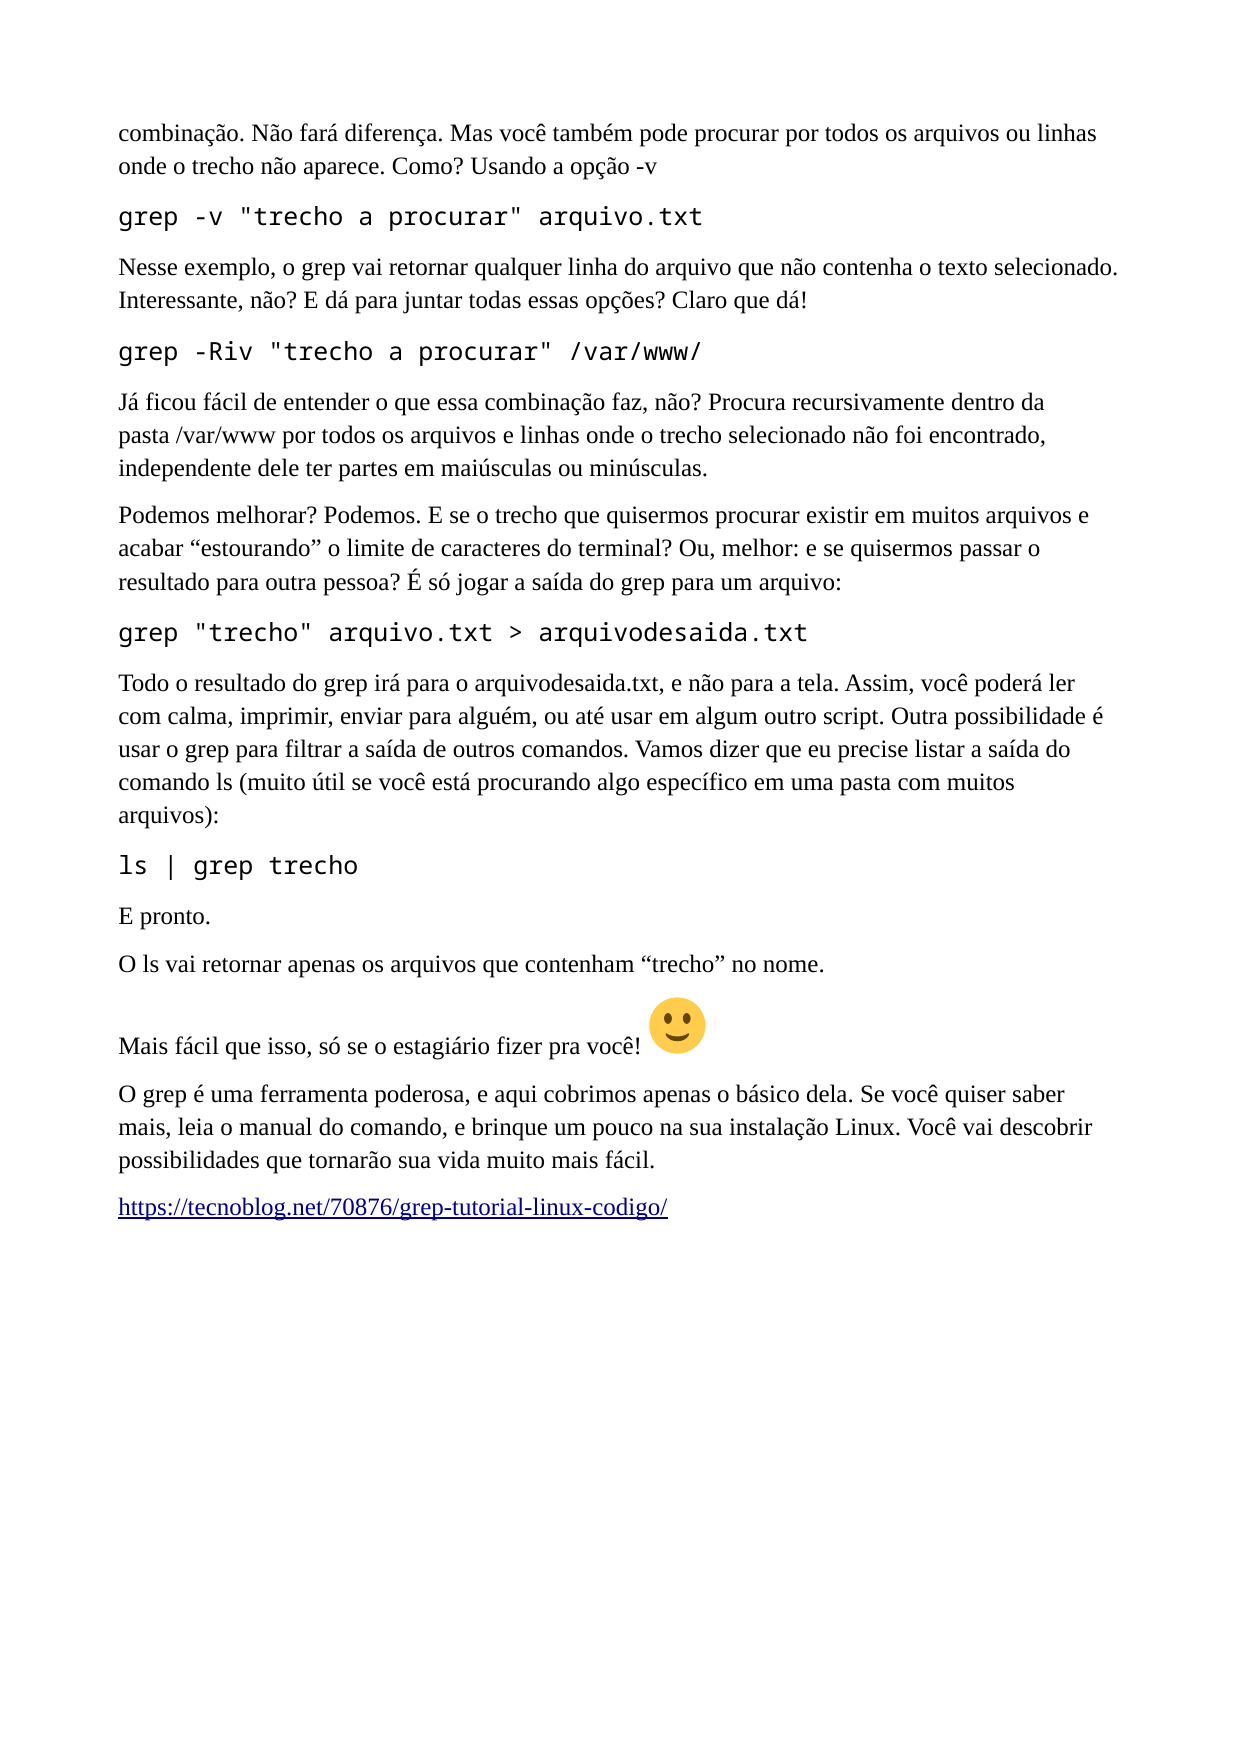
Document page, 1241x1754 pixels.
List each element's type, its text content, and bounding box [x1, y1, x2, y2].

text combinação. Não fará diferença. Mas você também pode procurar por todos os arquivos ou linhas onde o trecho não aparece. Como? Usando a opção -v [118, 118, 1122, 180]
text ls | grep trecho [118, 848, 1122, 882]
text grep "trecho" arquivo.txt > arquivodesaida.txt [118, 614, 1122, 648]
text Podemos melhorar? Podemos. E se o trecho que quisermos procurar existir em muitos arquivos e acabar “estourando” o limite de caracteres do terminal? Ou, melhor: e se quisermos passar o resultado para outra pessoa? É só jogar a saída do grep para um arquivo: [118, 501, 1122, 595]
text E pronto. [118, 901, 1122, 930]
text Já ficou fácil de entender o que essa combinação faz, não? Procura recursivamente dentro da pasta /var/www por todos os arquivos e linhas onde o trecho selecionado não foi encontrado, independente dele ter partes em maiúsculas ou minúsculas. [118, 387, 1122, 482]
text https://tecnoblog.net/70876/grep-tutorial-linux-codigo/ [118, 1192, 1122, 1221]
text O grep é uma ferramenta poderosa, e aqui cobrimos apenas o básico dela. Se você quiser saber mais, leia o manual do comando, e brinque um pouco na sua instalação Linux. Você vai descobrir possibilidades que tornarão sua vida muito mais fácil. [118, 1079, 1122, 1173]
text Nesse exemplo, o grep vai retornar qualquer linha do arquivo que não contenha o texto selecionado. Interessante, não? E dá para juntar todas essas opções? Claro que dá! [118, 252, 1122, 314]
text Mais fácil que isso, só se o estagiário fizer pra você! [118, 997, 1122, 1060]
text grep -v "trecho a procurar" arquivo.txt [118, 199, 1122, 233]
text O ls vai retornar apenas os arquivos que contenham “trecho” no nome. [118, 949, 1122, 978]
text grep -Riv "trecho a procurar" /var/www/ [118, 333, 1122, 367]
text Todo o resultado do grep irá para o arquivodesaida.txt, e não para a tela. Assim, você poderá ler com calma, imprimir, enviar para alguém, ou até usar em algum outro script. Outra possibilidade é usar o grep para filtrar a saída de outros comandos. Vamos dizer que eu precise listar a saída do comando ls (muito útil se você está procurando algo específico em uma pasta com muitos arquivos): [118, 668, 1122, 829]
